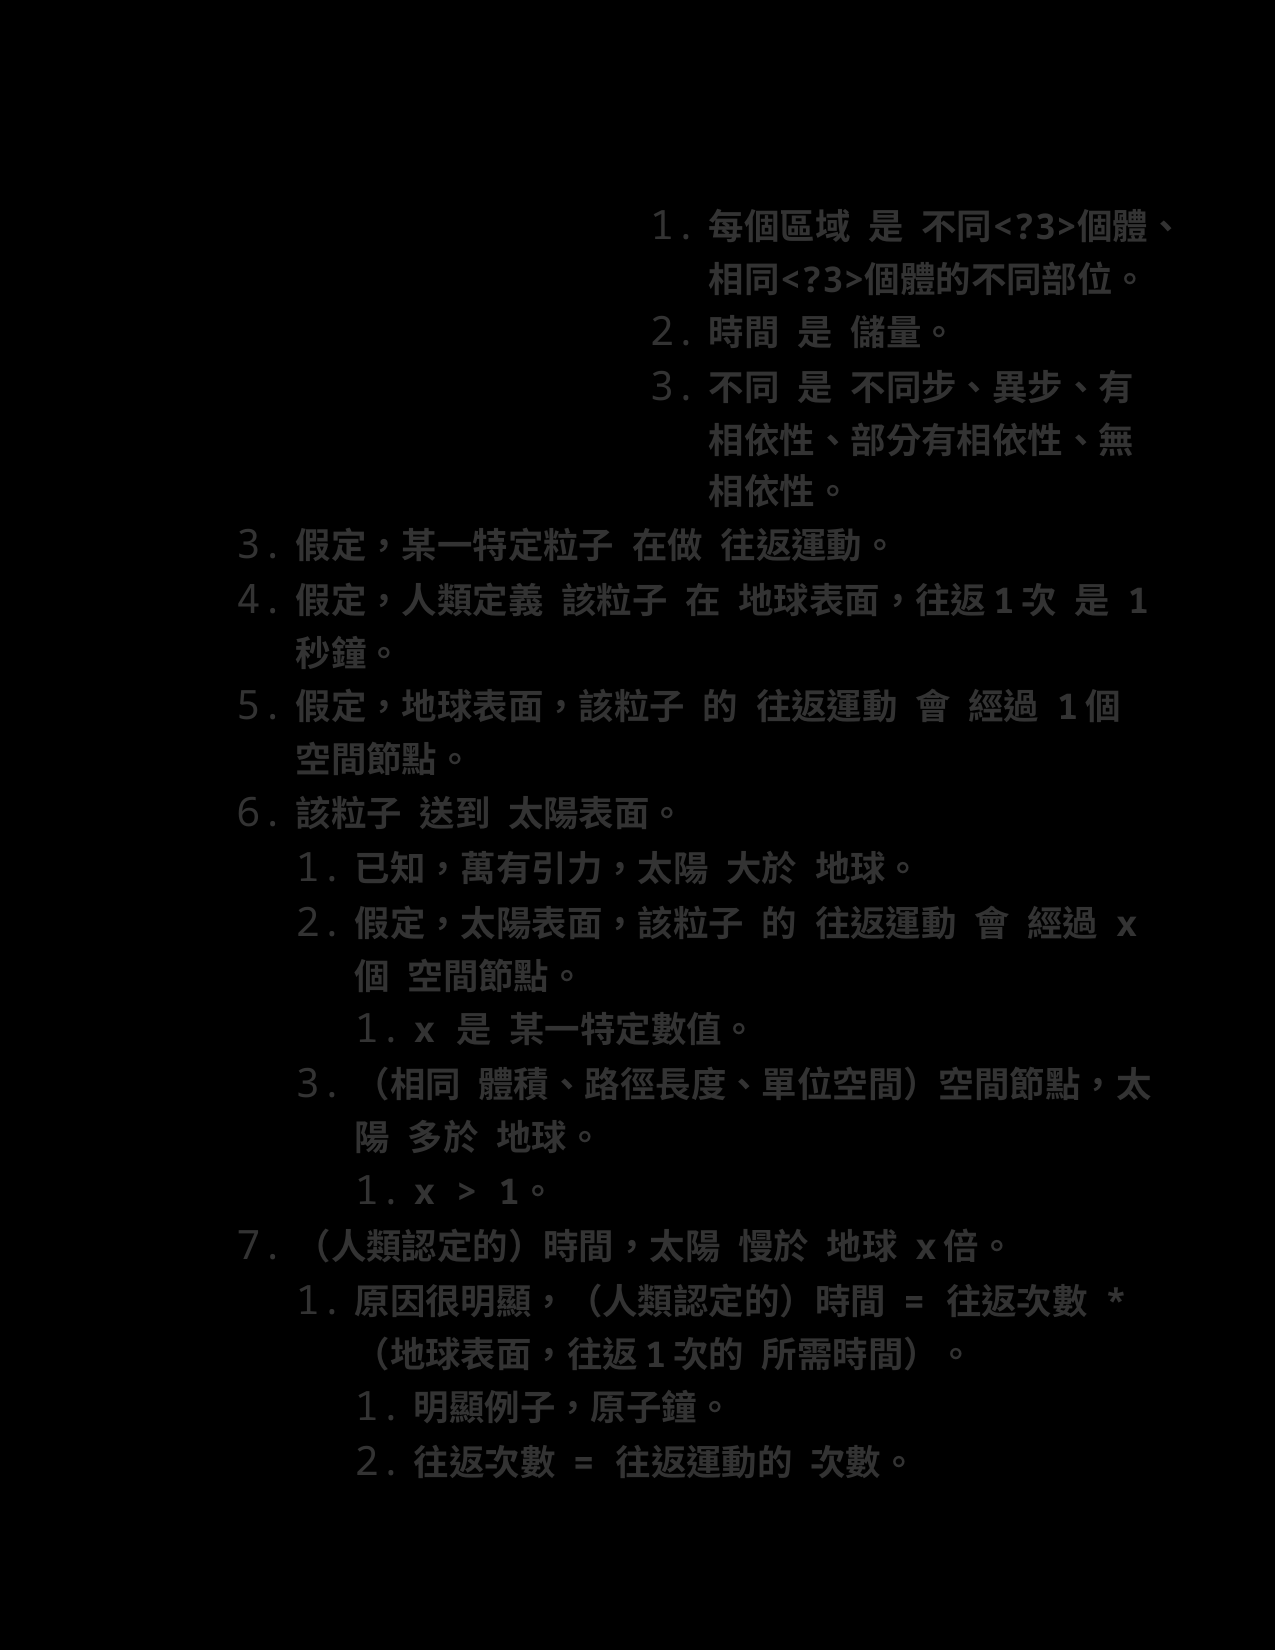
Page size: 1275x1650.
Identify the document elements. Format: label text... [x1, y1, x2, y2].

list 已知，萬有引力，太陽 大於 地球。 [295, 838, 1157, 893]
list 假定，某一特定粒子 在做 往返運動。 [236, 515, 1157, 570]
list 該粒子 送到 太陽表面。 [236, 783, 1157, 838]
list （相同 體積、路徑長度、單位空間）空間節點，太陽 多於 地球。 [295, 1054, 1157, 1161]
list x 是 某一特定數值。 [354, 999, 1157, 1054]
list x > 1。 [354, 1161, 1157, 1216]
list 時間 是 儲量。 [649, 302, 1157, 357]
list 假定，人類定義 該粒子 在 地球表面，往返1次 是 1秒鐘。 [236, 570, 1157, 676]
list 假定，太陽表面，該粒子 的 往返運動 會 經過 x個 空間節點。 [295, 893, 1157, 999]
list 每個區域 是 不同<?3>個體、相同<?3>個體的不同部位。 [649, 196, 1157, 302]
list 原因很明顯，（人類認定的）時間 = 往返次數 *（地球表面，往返1次的 所需時間）。 [295, 1271, 1157, 1377]
list 明顯例子，原子鐘。 [354, 1377, 1157, 1433]
list 往返次數 = 往返運動的 次數。 [354, 1433, 1157, 1488]
list 假定，地球表面，該粒子 的 往返運動 會 經過 1個 空間節點。 [236, 676, 1157, 783]
list （人類認定的）時間，太陽 慢於 地球 x倍。 [236, 1216, 1157, 1271]
list 不同 是 不同步、異步、有相依性、部分有相依性、無相依性。 [649, 357, 1157, 515]
